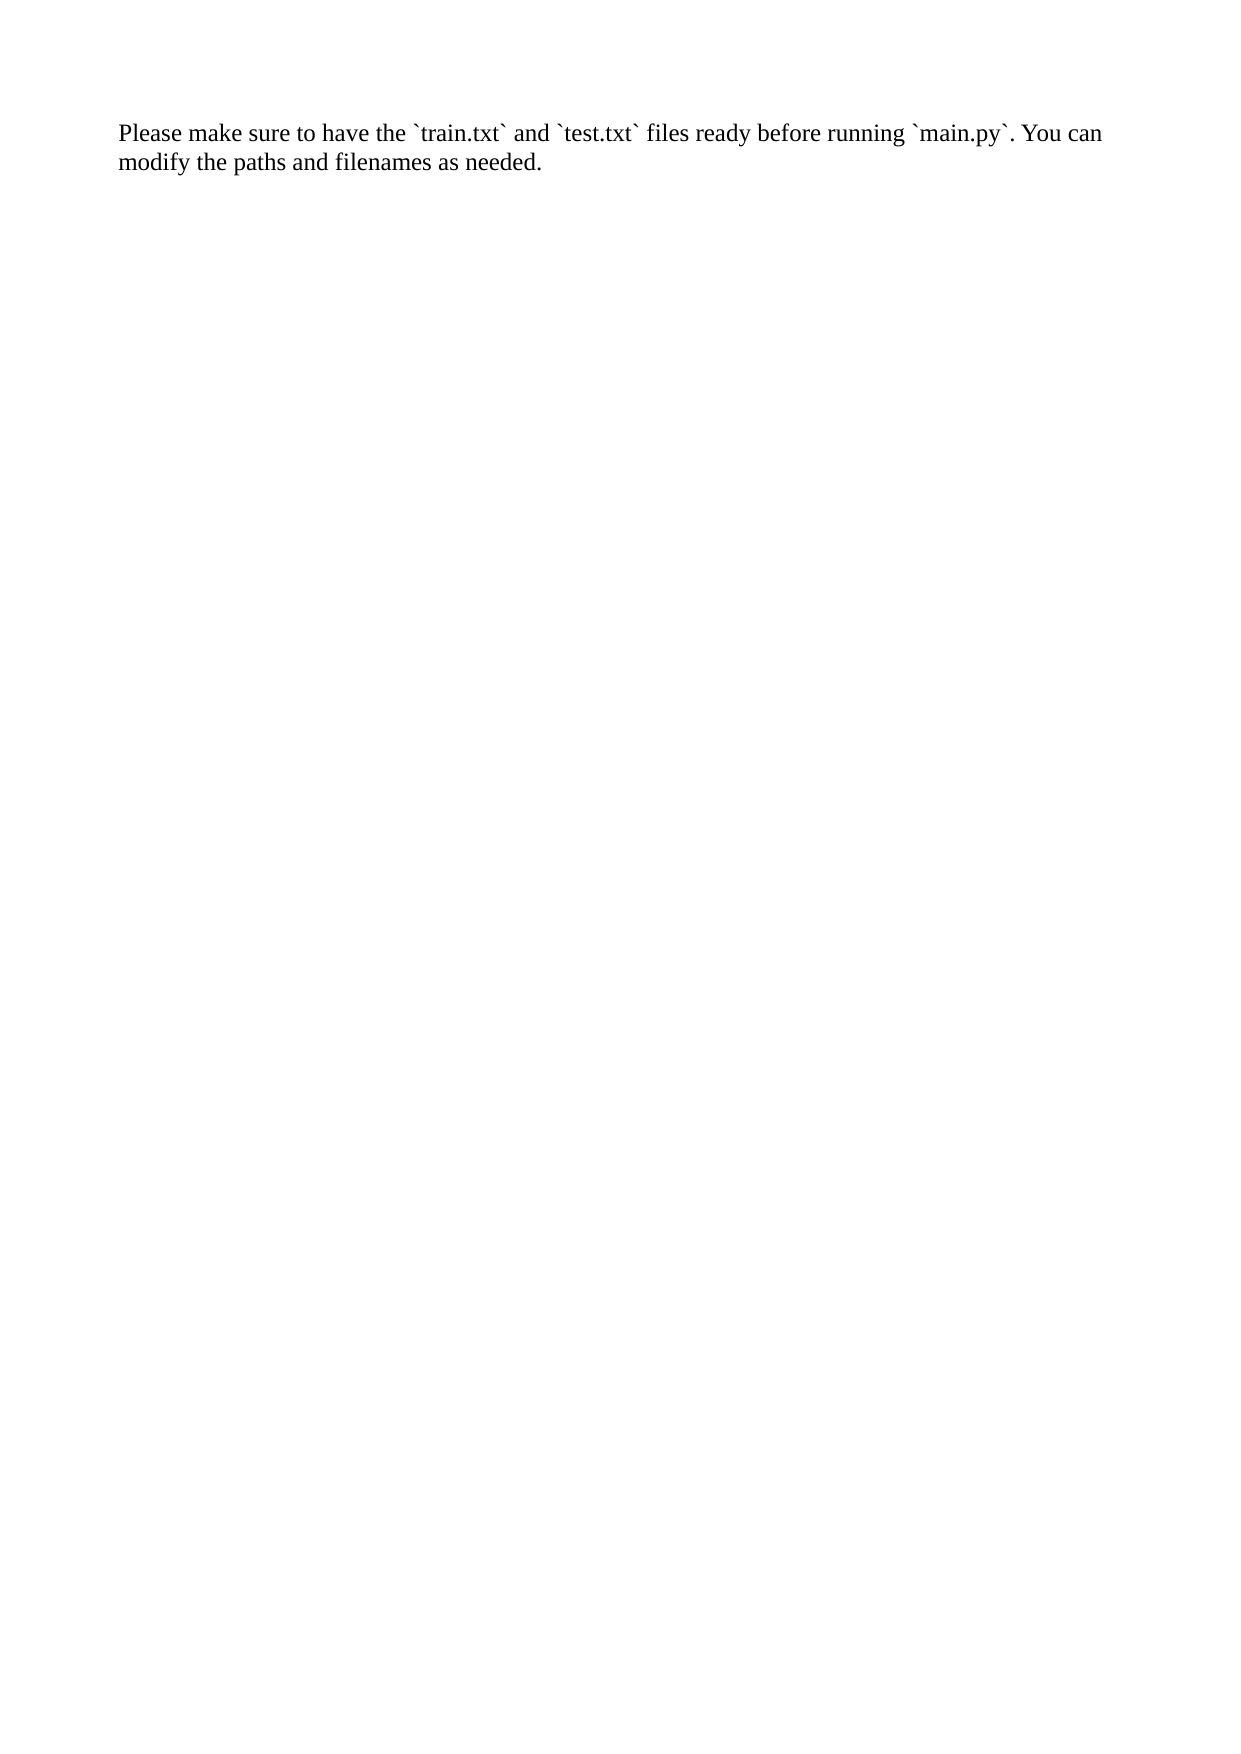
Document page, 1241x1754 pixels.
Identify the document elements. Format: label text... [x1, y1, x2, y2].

text Please make sure to have the `train.txt` and `test.txt` files ready before running `main.py`. You can modify the paths and filenames as needed. [118, 118, 1122, 176]
